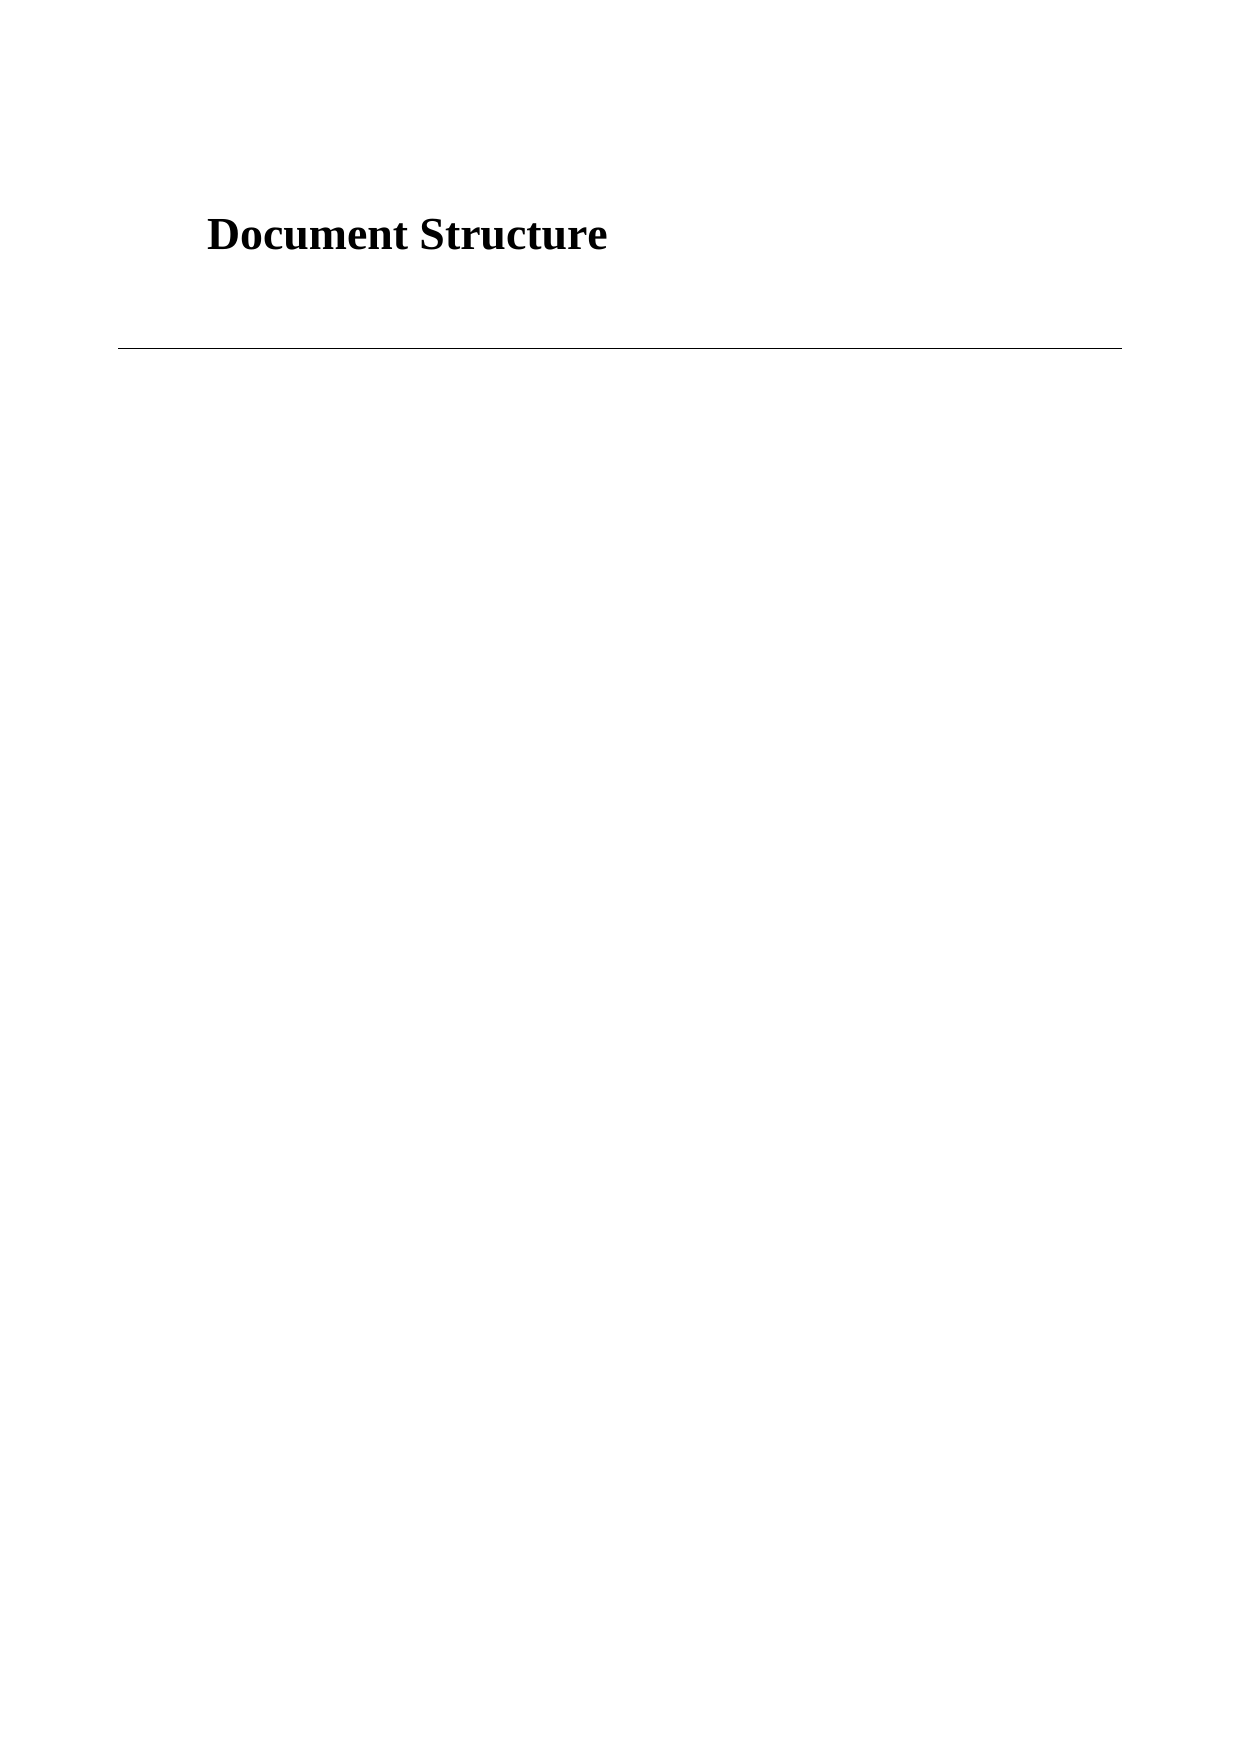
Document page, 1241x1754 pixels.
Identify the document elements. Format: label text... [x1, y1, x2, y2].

text Document Structure [119, 119, 1122, 348]
